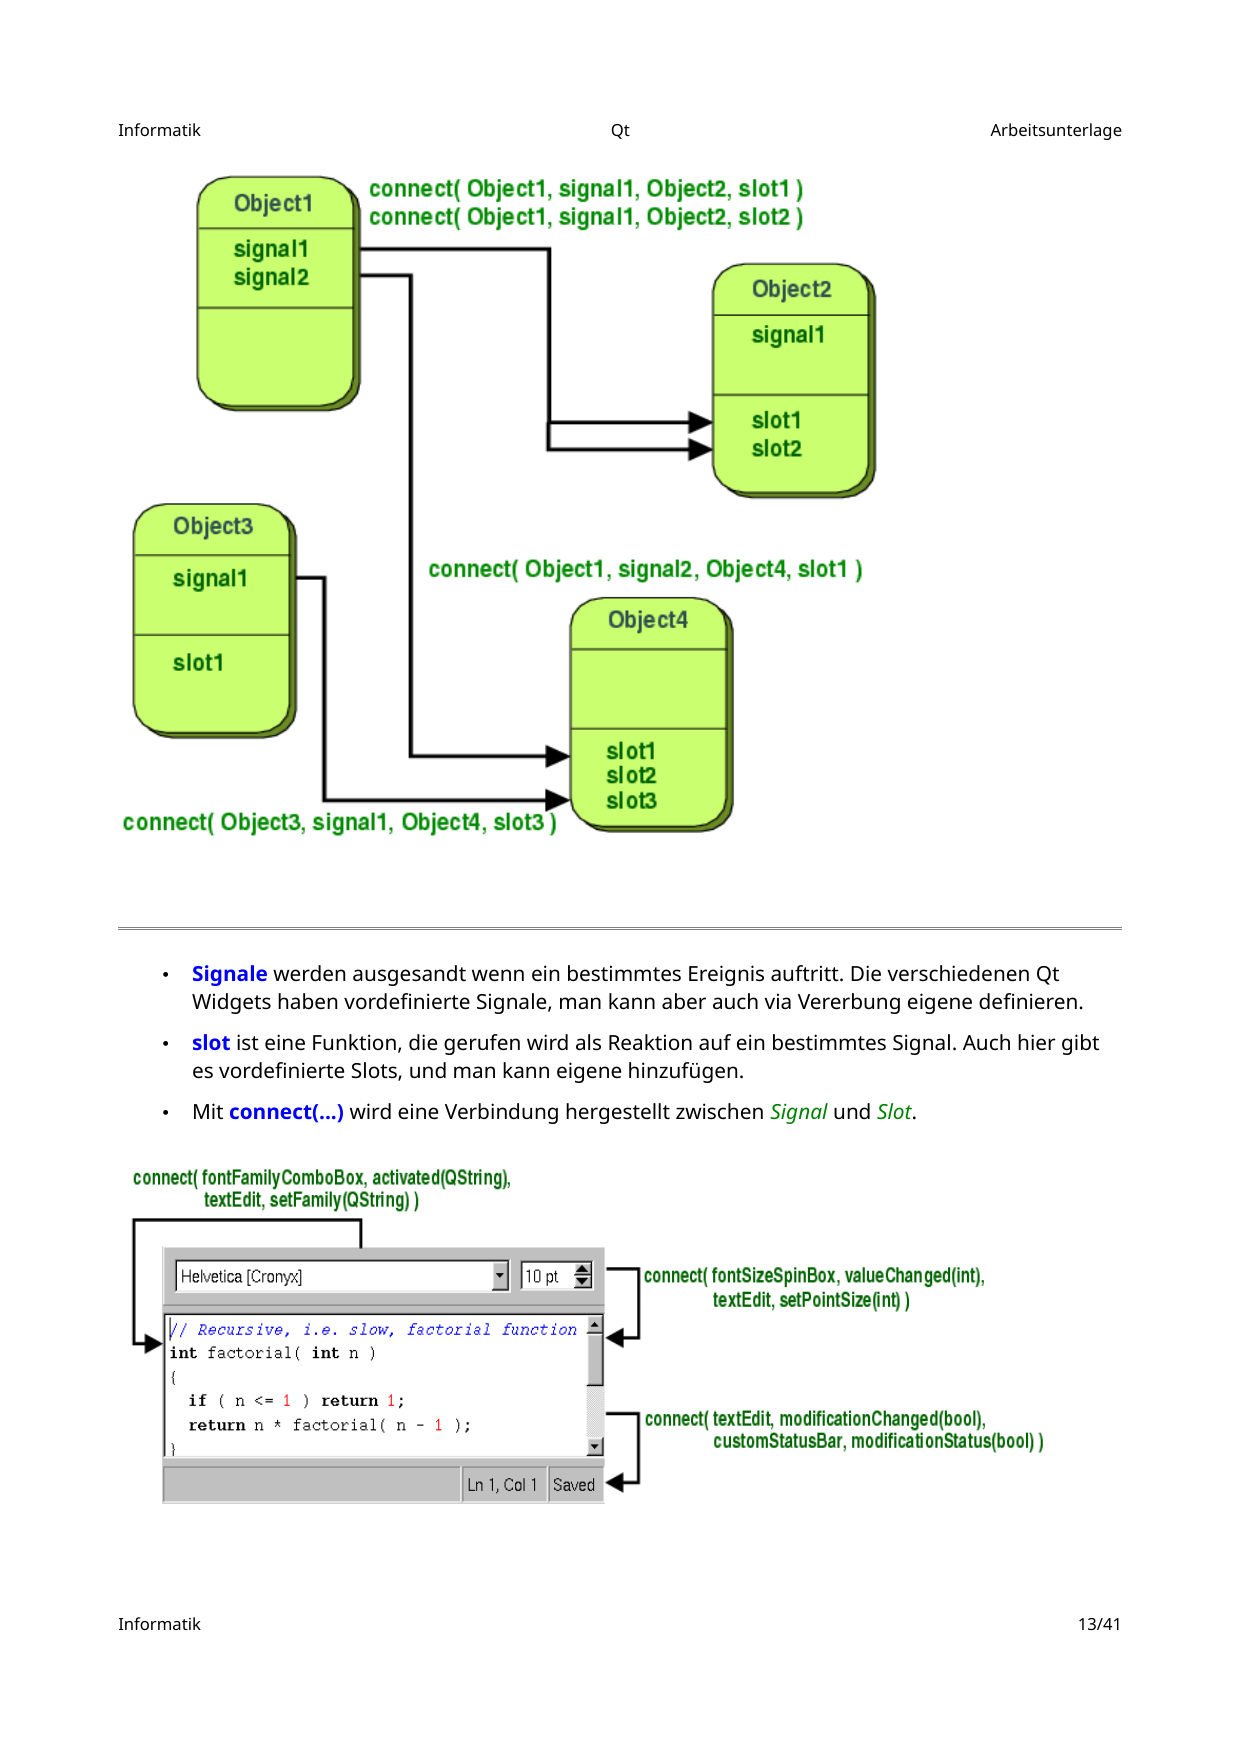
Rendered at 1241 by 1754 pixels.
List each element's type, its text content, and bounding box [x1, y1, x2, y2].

list slot ist eine Funktion, die gerufen wird als Reaktion auf ein bestimmtes Signal. Auch hier gibt es vordefinierte Slots, und man kann eigene hinzufügen. [162, 1028, 1122, 1085]
list Mit connect(...) wird eine Verbindung hergestellt zwischen Signal und Slot. [162, 1097, 1122, 1154]
list Signale werden ausgesandt wenn ein bestimmtes Ereignis auftritt. Die verschiedenen Qt Widgets haben vordefinierte Signale, man kann aber auch via Vererbung eigene definieren. [162, 959, 1122, 1016]
picture [118, 1166, 1046, 1512]
picture [118, 170, 884, 841]
